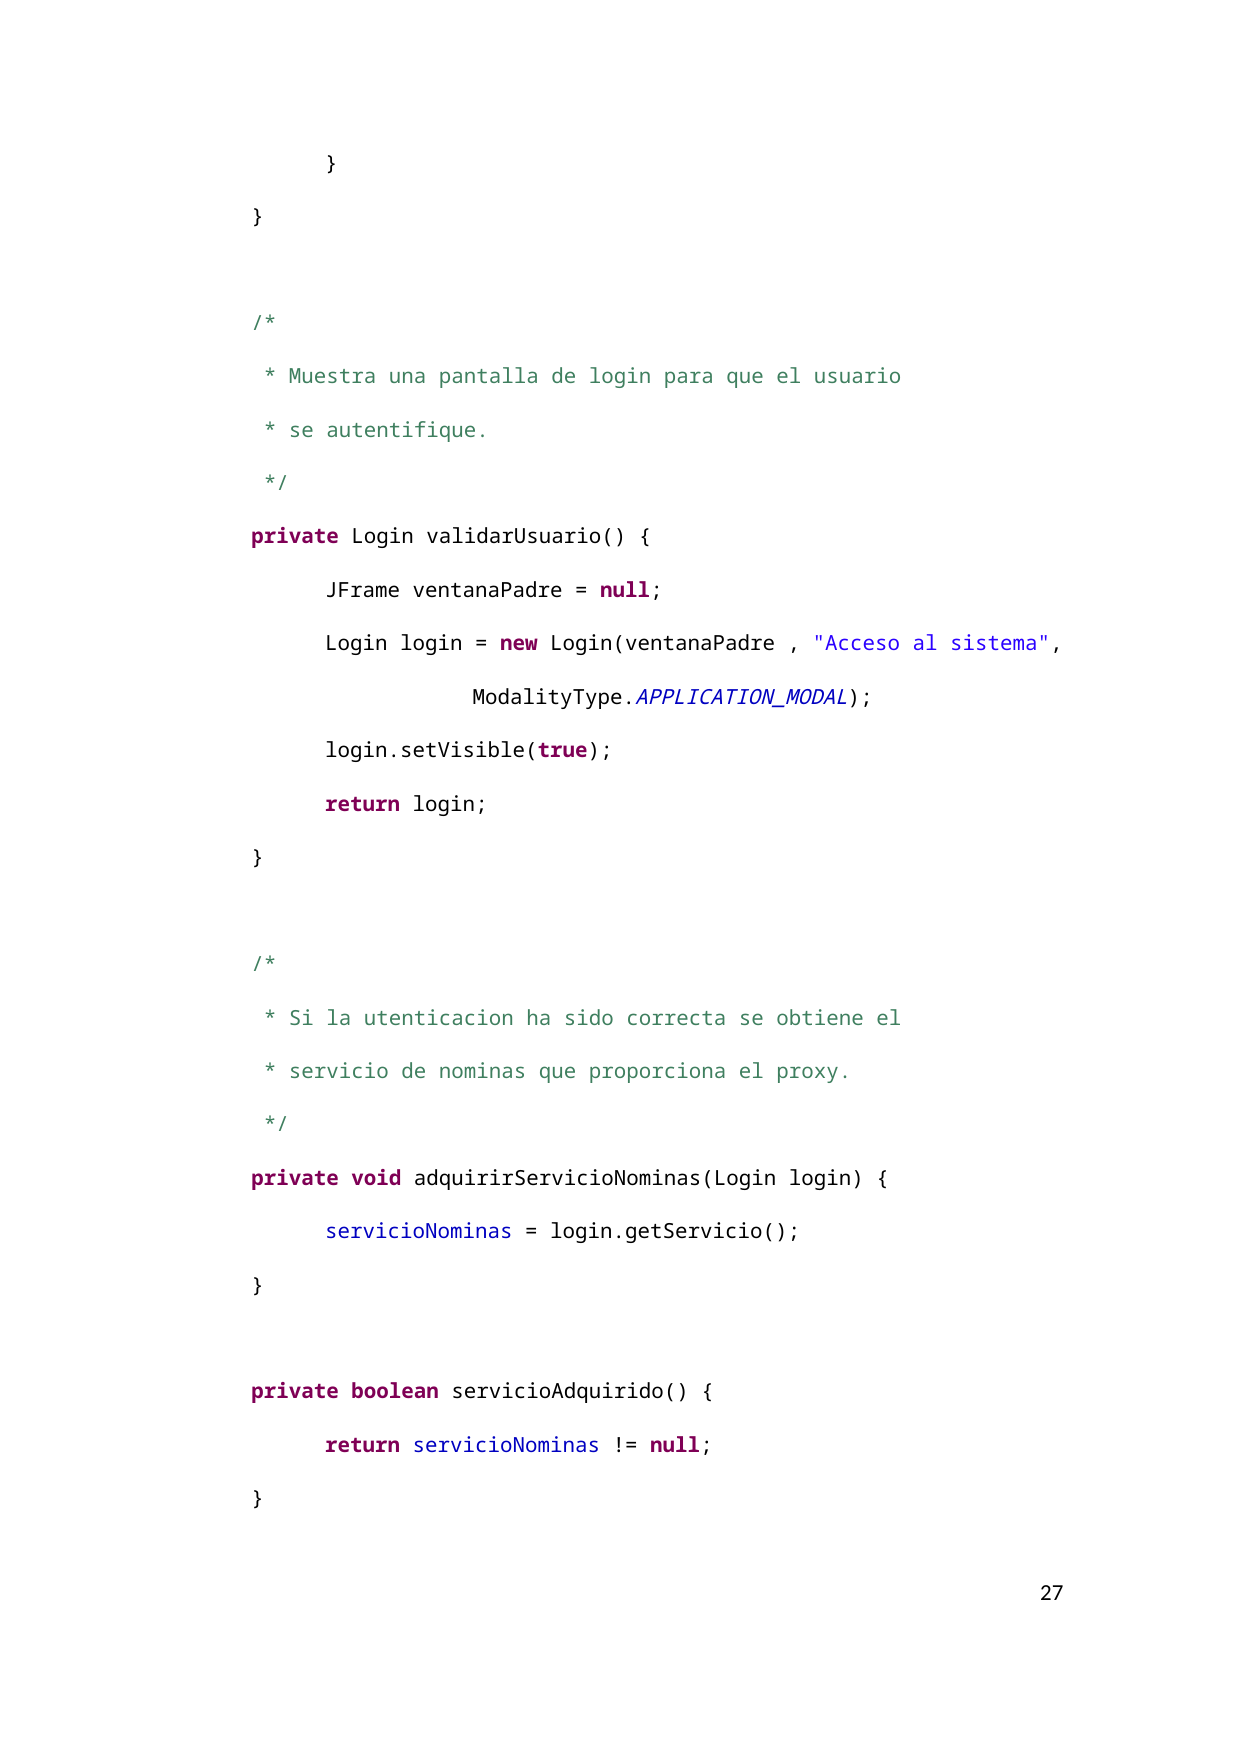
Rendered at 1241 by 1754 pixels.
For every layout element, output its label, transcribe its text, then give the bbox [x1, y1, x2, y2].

text private Login validarUsuario() { [177, 522, 1063, 550]
text } [177, 148, 1063, 176]
text JFrame ventanaPadre = null; [177, 575, 1063, 603]
text /* [177, 949, 1063, 978]
text private void adquirirServicioNominas(Login login) { [177, 1163, 1063, 1191]
text */ [177, 468, 1063, 497]
text * Muestra una pantalla de login para que el usuario [177, 361, 1063, 390]
text login.setVisible(true); [177, 735, 1063, 764]
text Login login = new Login(ventanaPadre , "Acceso al sistema", [177, 628, 1063, 657]
text } [177, 1483, 1063, 1512]
text return servicioNominas != null; [177, 1430, 1063, 1458]
text } [177, 842, 1063, 871]
text ModalityType.APPLICATION_MODAL); [177, 682, 1063, 710]
text private boolean servicioAdquirido() { [177, 1377, 1063, 1405]
text /* [177, 308, 1063, 336]
text * se autentifique. [177, 415, 1063, 443]
text } [177, 201, 1063, 229]
text * servicio de nominas que proporciona el proxy. [177, 1056, 1063, 1084]
text } [177, 1270, 1063, 1298]
text servicioNominas = login.getServicio(); [177, 1216, 1063, 1245]
text * Si la utenticacion ha sido correcta se obtiene el [177, 1003, 1063, 1031]
text return login; [177, 789, 1063, 817]
text */ [177, 1109, 1063, 1138]
